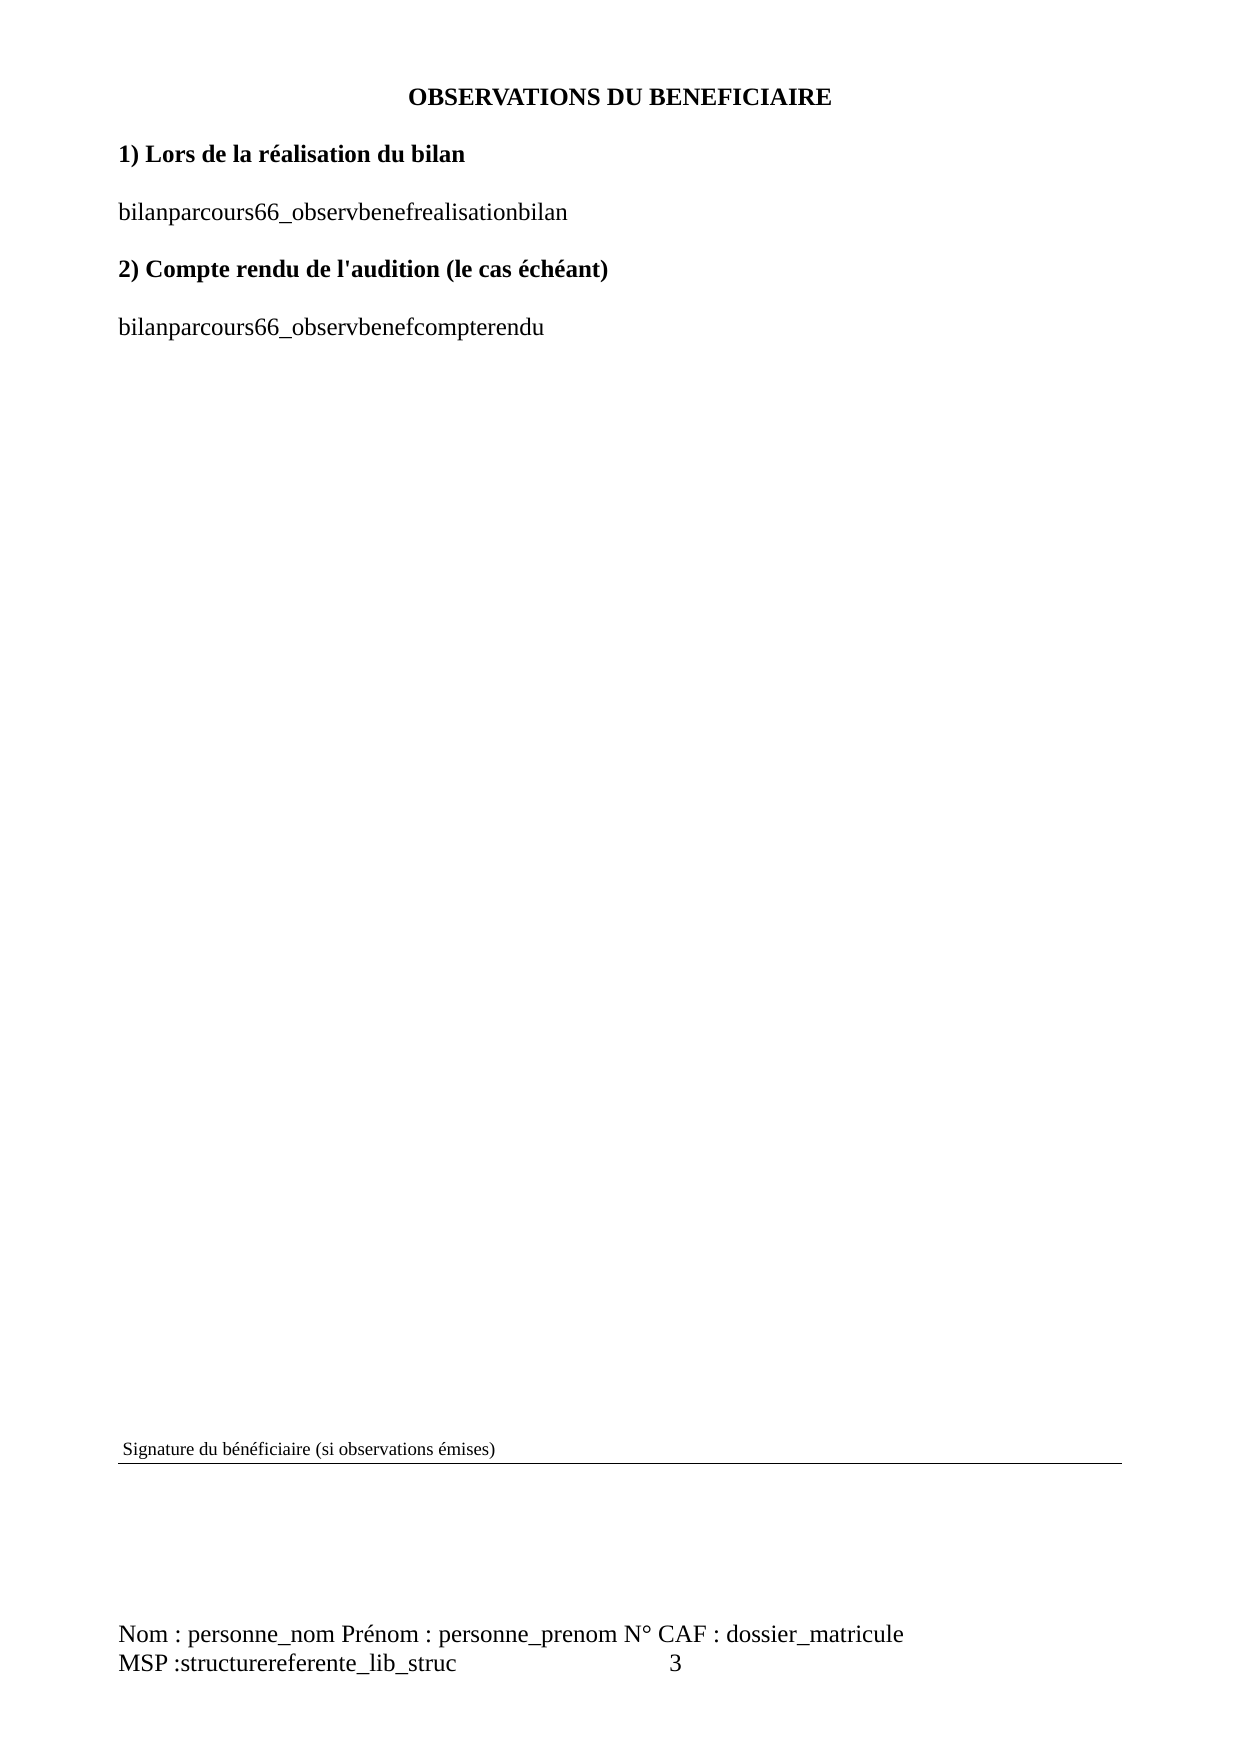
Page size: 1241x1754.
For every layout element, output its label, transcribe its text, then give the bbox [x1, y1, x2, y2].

text Signature du bénéficiaire (si observations émises) [118, 1433, 1122, 1463]
text bilanparcours66_observbenefcompterendu [118, 312, 1122, 341]
text 1) Lors de la réalisation du bilan [118, 139, 1122, 168]
text bilanparcours66_observbenefrealisationbilan [118, 197, 1122, 226]
text 2) Compte rendu de l'audition (le cas échéant) [118, 254, 1122, 283]
text OBSERVATIONS DU BENEFICIAIRE [118, 82, 1122, 111]
